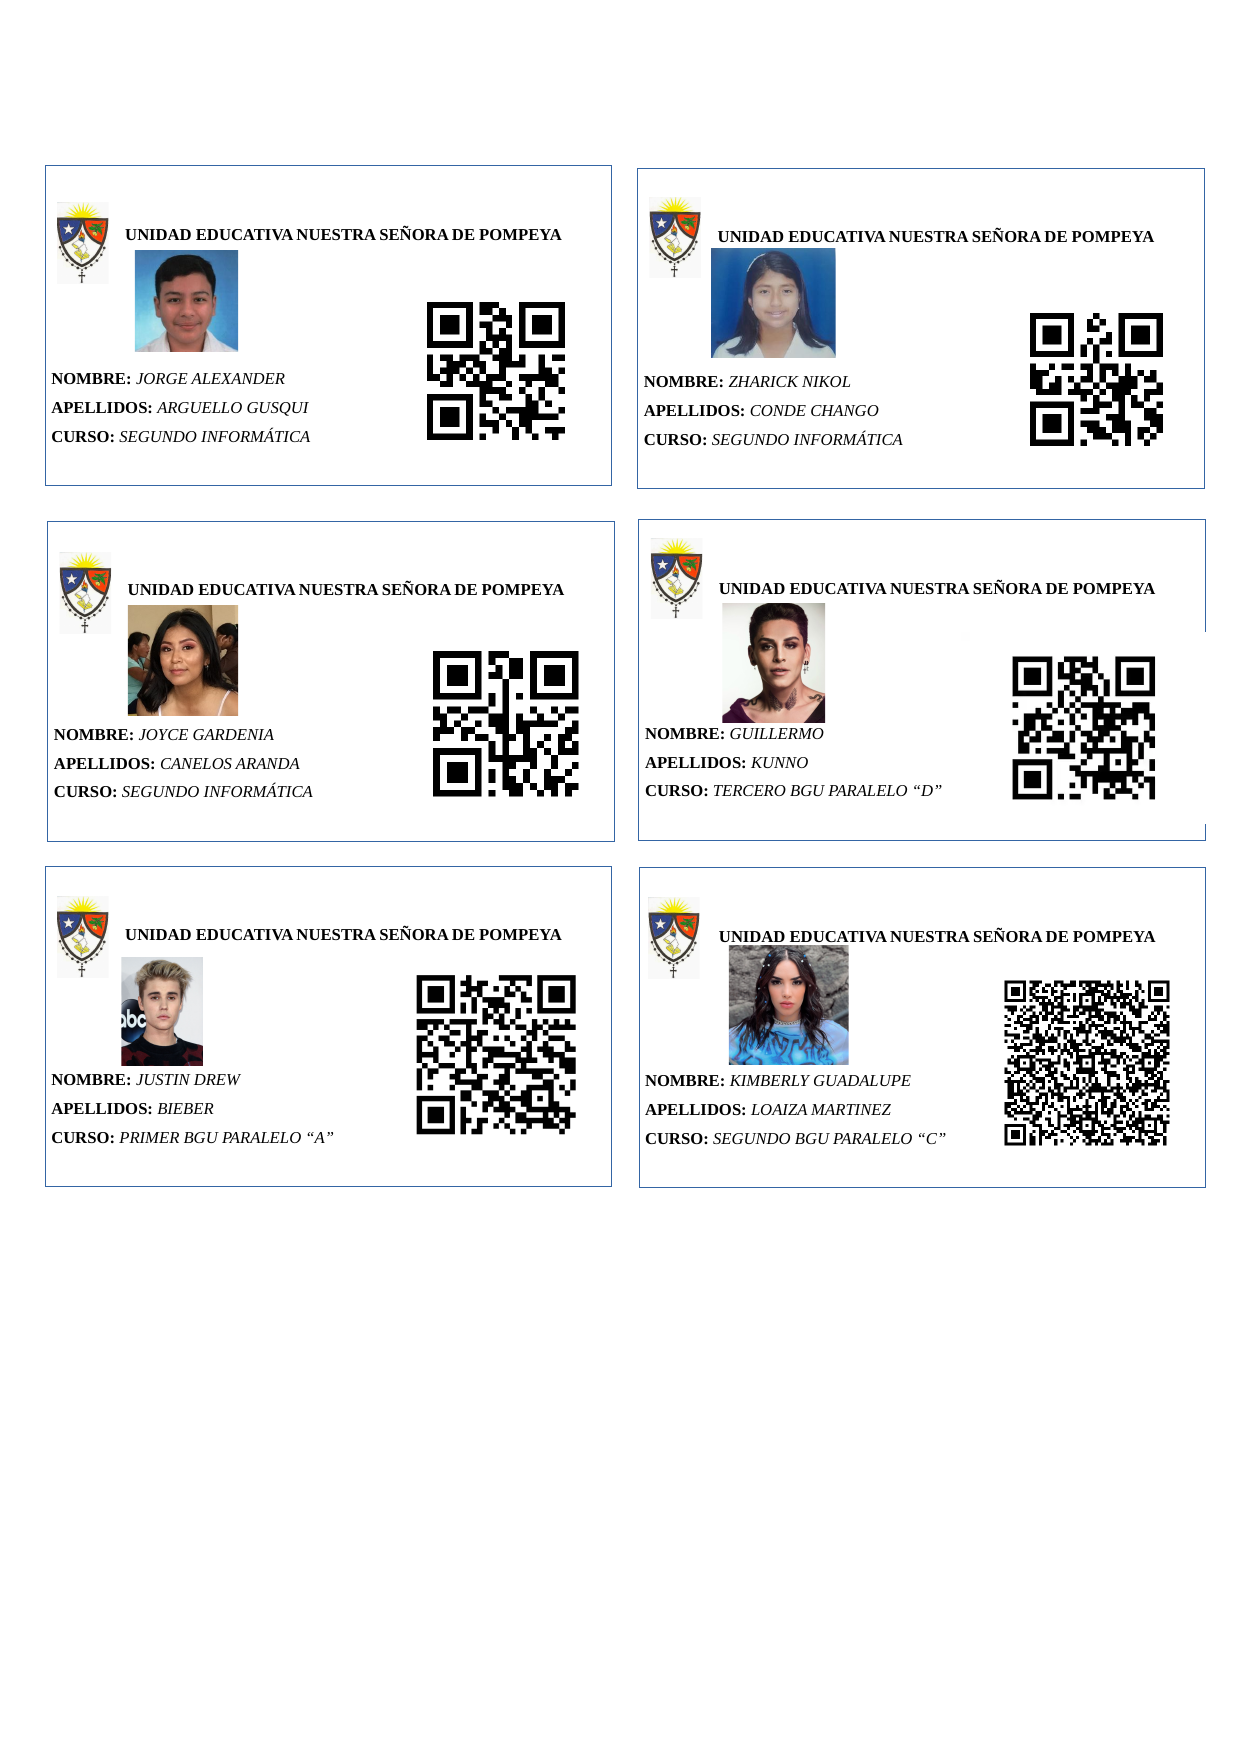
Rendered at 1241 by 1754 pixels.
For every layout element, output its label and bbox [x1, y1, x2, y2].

picture [722, 603, 826, 723]
picture [406, 624, 606, 824]
picture [412, 975, 589, 1148]
picture [400, 275, 591, 466]
picture [57, 896, 109, 978]
picture [649, 197, 701, 278]
picture [728, 945, 849, 1065]
picture [1004, 287, 1188, 471]
picture [648, 897, 700, 979]
picture [127, 605, 239, 716]
picture [978, 954, 1196, 1172]
picture [711, 248, 836, 358]
picture [961, 632, 1206, 824]
picture [650, 538, 703, 619]
picture [121, 957, 203, 1066]
picture [59, 552, 112, 634]
picture [134, 250, 239, 352]
picture [57, 202, 109, 284]
